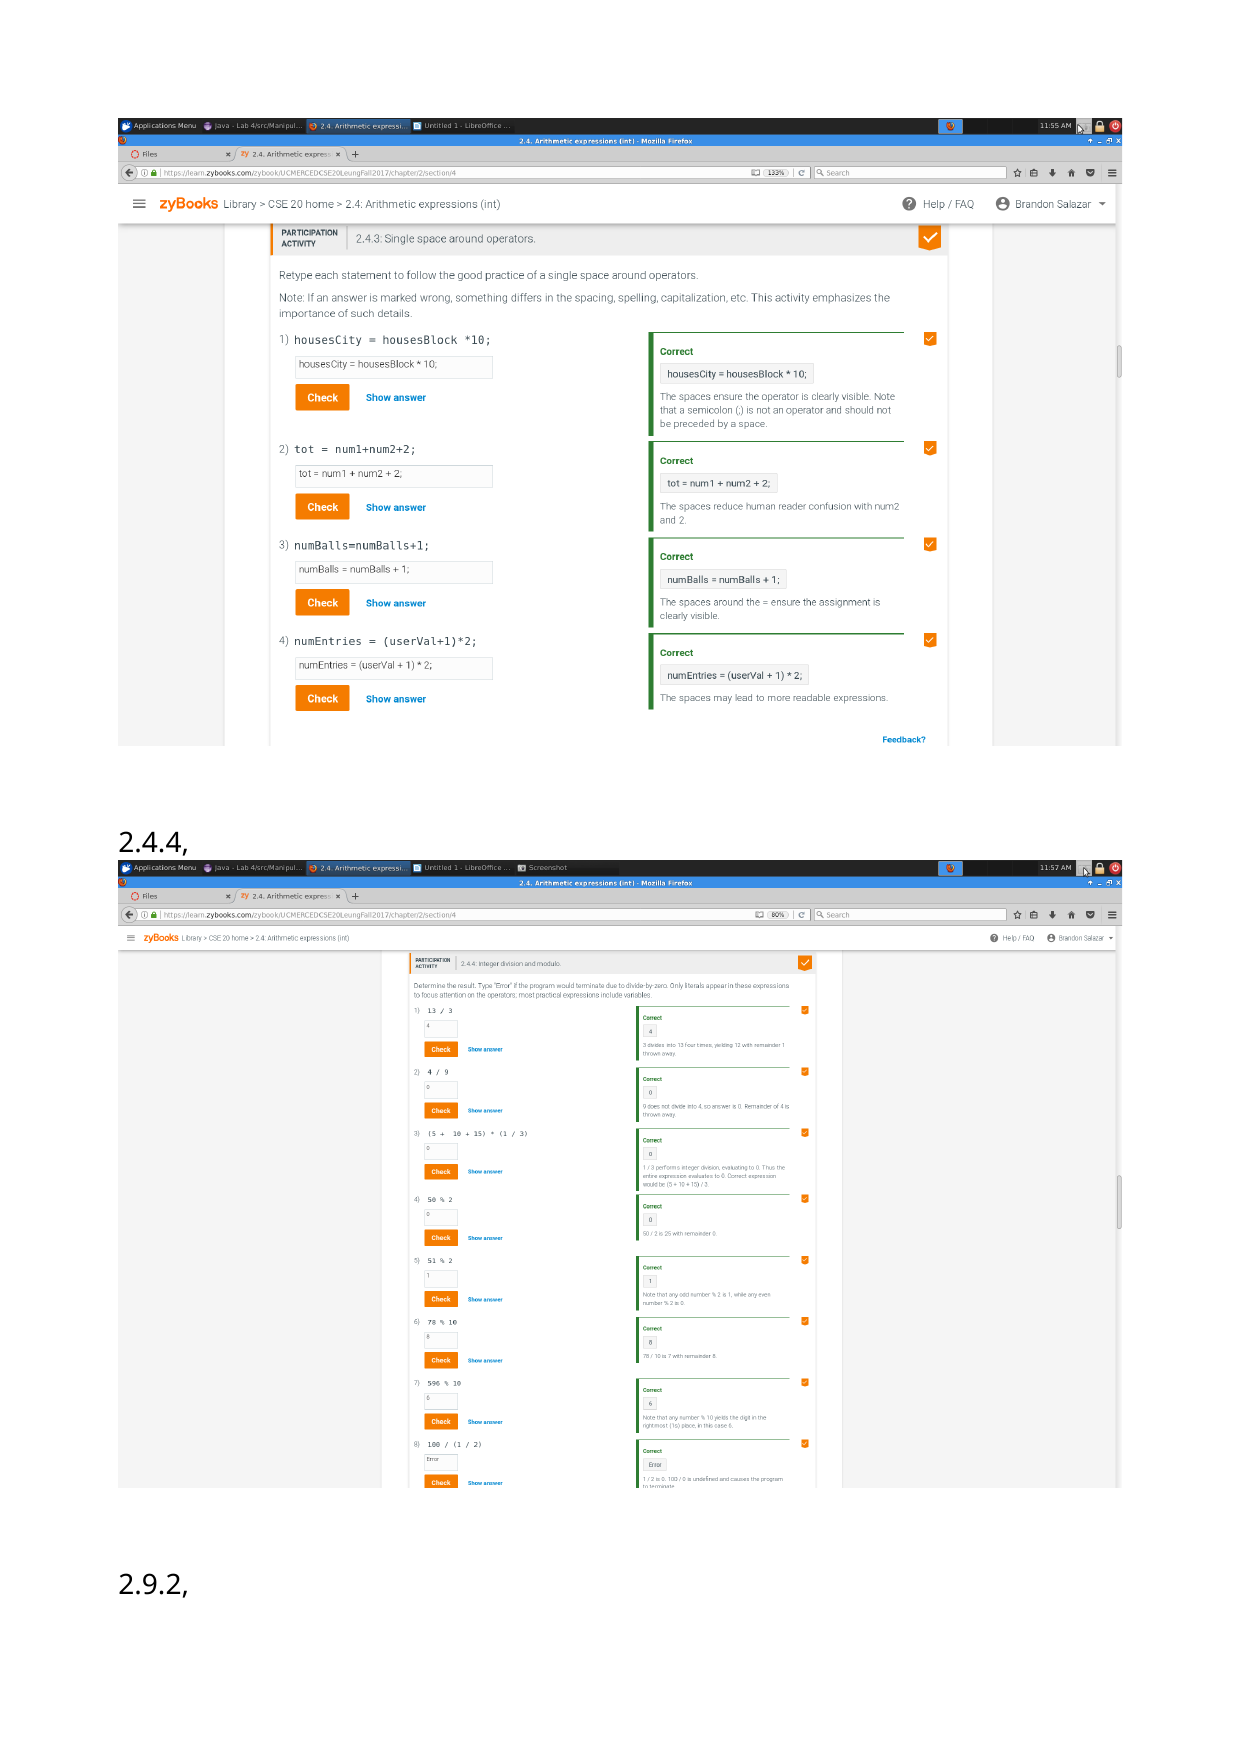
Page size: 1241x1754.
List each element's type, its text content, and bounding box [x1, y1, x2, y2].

picture [118, 860, 1123, 1488]
text 2.4.4, [118, 822, 1122, 860]
picture [118, 118, 1123, 746]
text 2.9.2, [118, 1564, 1122, 1603]
